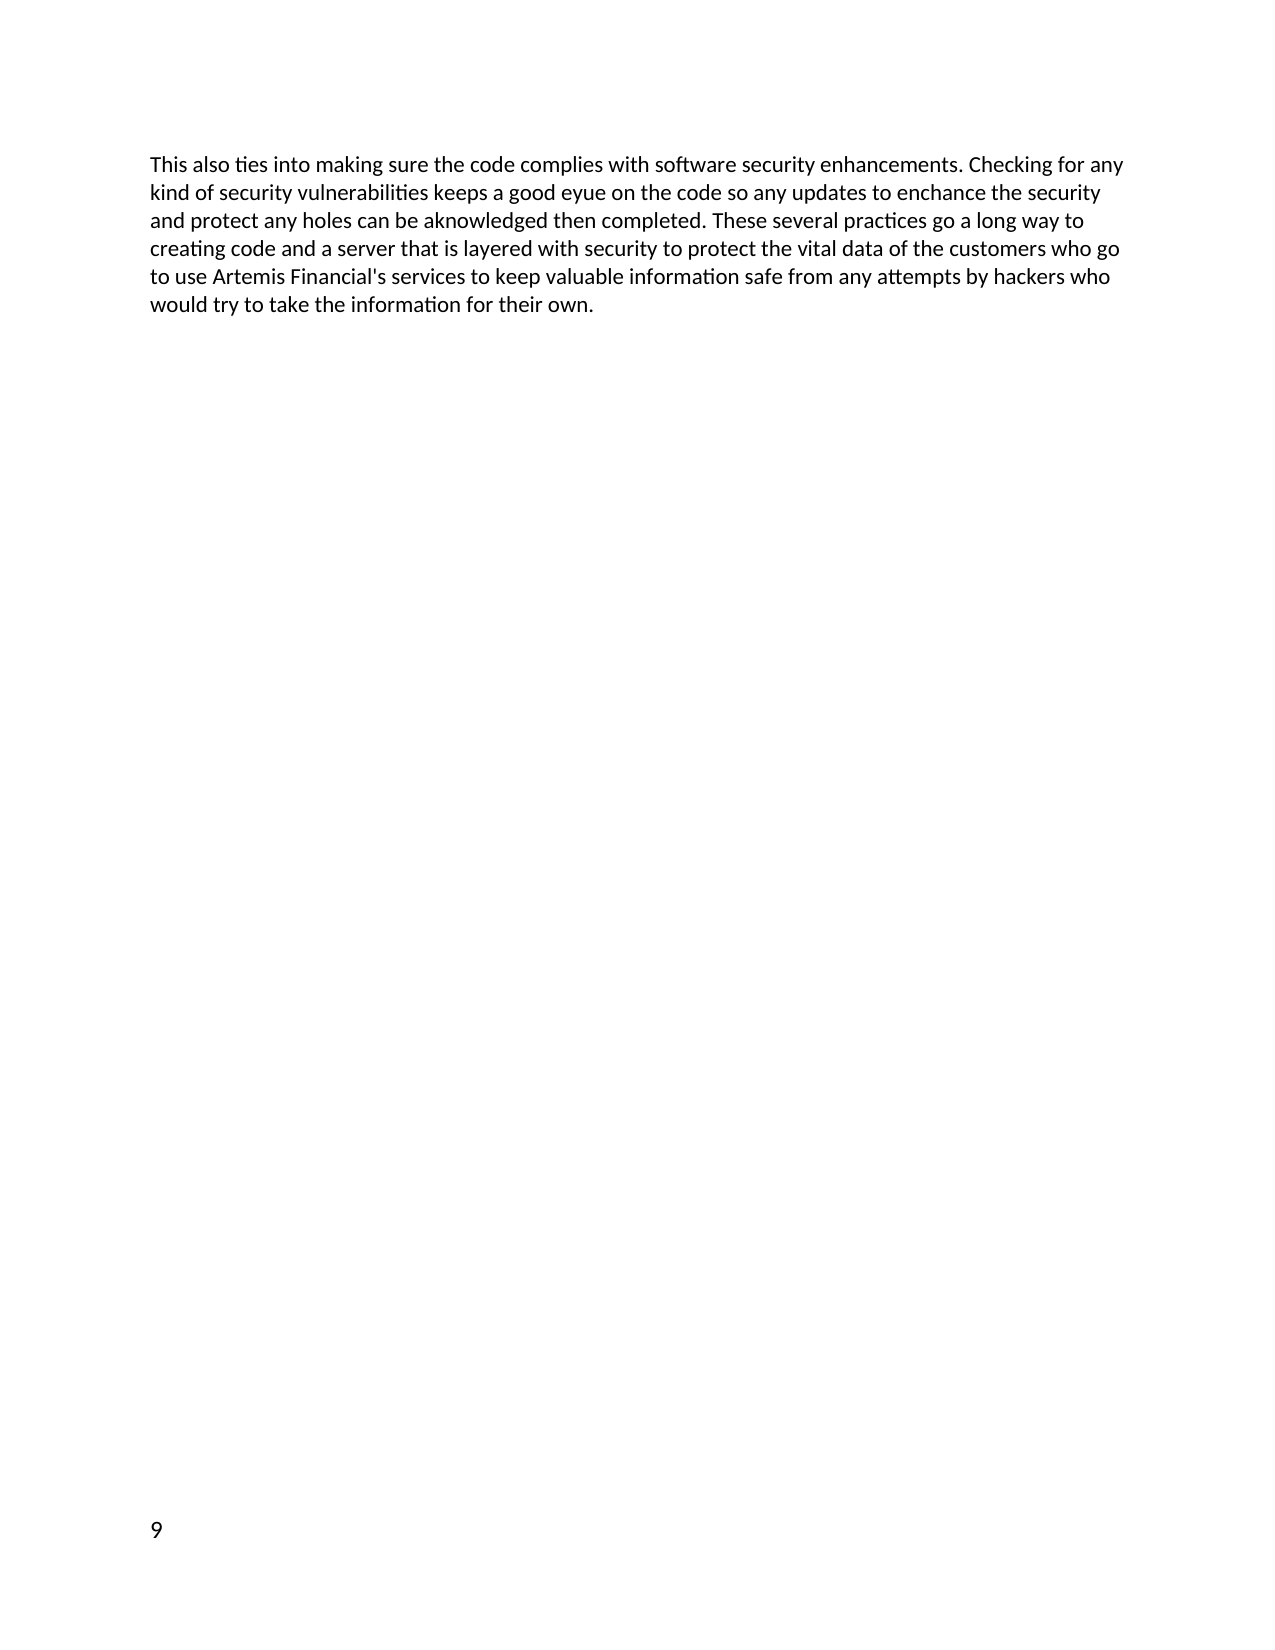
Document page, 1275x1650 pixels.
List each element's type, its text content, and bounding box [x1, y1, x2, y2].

text This also ties into making sure the code complies with software security enhancements. Checking for any kind of security vulnerabilities keeps a good eyue on the code so any updates to enchance the security and protect any holes can be aknowledged then completed. These several practices go a long way to creating code and a server that is layered with security to protect the vital data of the customers who go to use Artemis Financial's services to keep valuable information safe from any attempts by hackers who would try to take the information for their own. [150, 150, 1125, 318]
